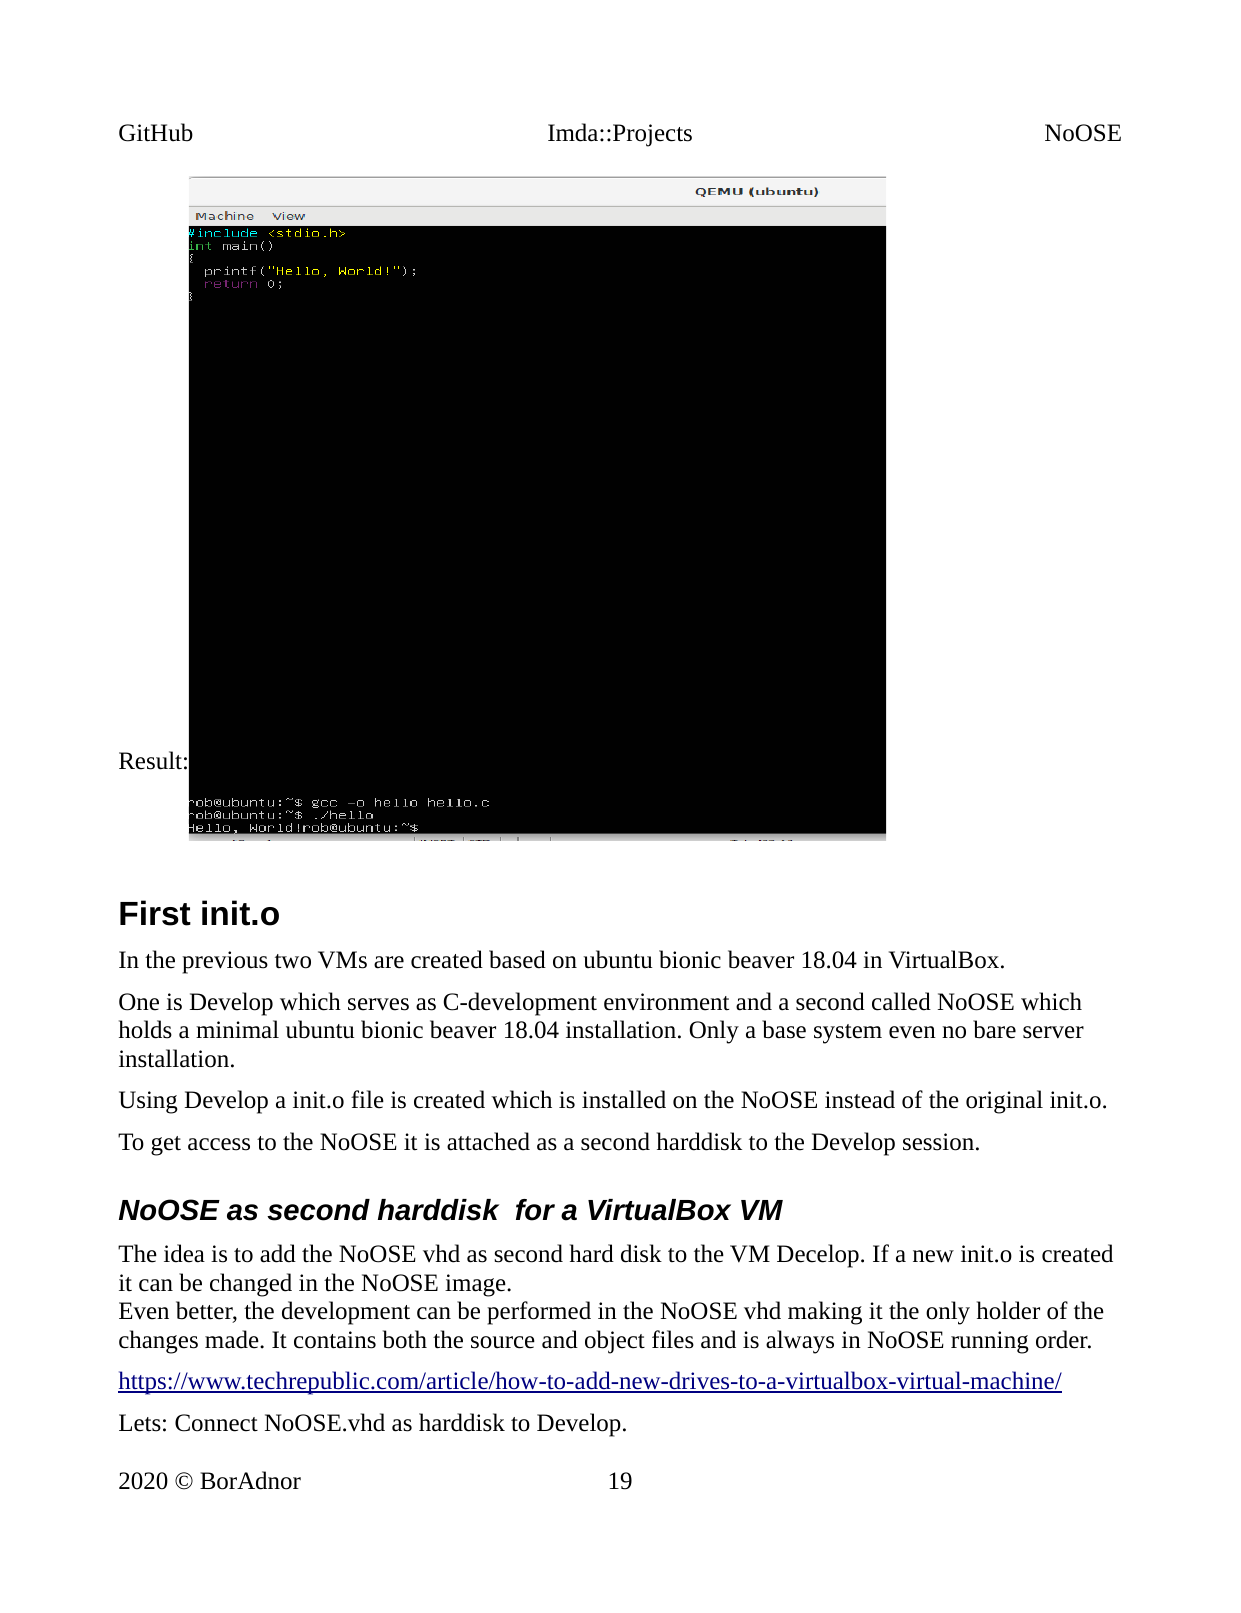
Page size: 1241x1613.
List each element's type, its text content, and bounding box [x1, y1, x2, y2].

picture [188, 176, 887, 841]
text To get access to the NoOSE it is attached as a second harddisk to the Develop session. [118, 1127, 1122, 1155]
text https://www.techrepublic.com/article/how-to-add-new-drives-to-a-virtualbox-virtual-machine/ [118, 1366, 1122, 1395]
text Result: [118, 176, 188, 841]
text The idea is to add the NoOSE vhd as second hard disk to the VM Decelop. If a new init.o is created it can be changed in the NoOSE image. Even better, the development can be performed in the NoOSE vhd making it the only holder of the changes made. It contains both the source and object files and is always in NoOSE running order. [118, 1239, 1122, 1354]
text [887, 176, 1122, 841]
subtitle First init.o [118, 894, 1122, 933]
subtitle NoOSE as second harddisk for a VirtualBox VM [118, 1193, 1122, 1226]
text Using Develop a init.o file is created which is installed on the NoOSE instead of the original init.o. [118, 1085, 1122, 1114]
text One is Develop which serves as C-development environment and a second called NoOSE which holds a minimal ubuntu bionic beaver 18.04 installation. Only a base system even no bare server installation. [118, 987, 1122, 1073]
text In the previous two VMs are created based on ubuntu bionic beaver 18.04 in VirtualBox. [118, 945, 1122, 974]
text Lets: Connect NoOSE.vhd as harddisk to Develop. [118, 1408, 1122, 1436]
